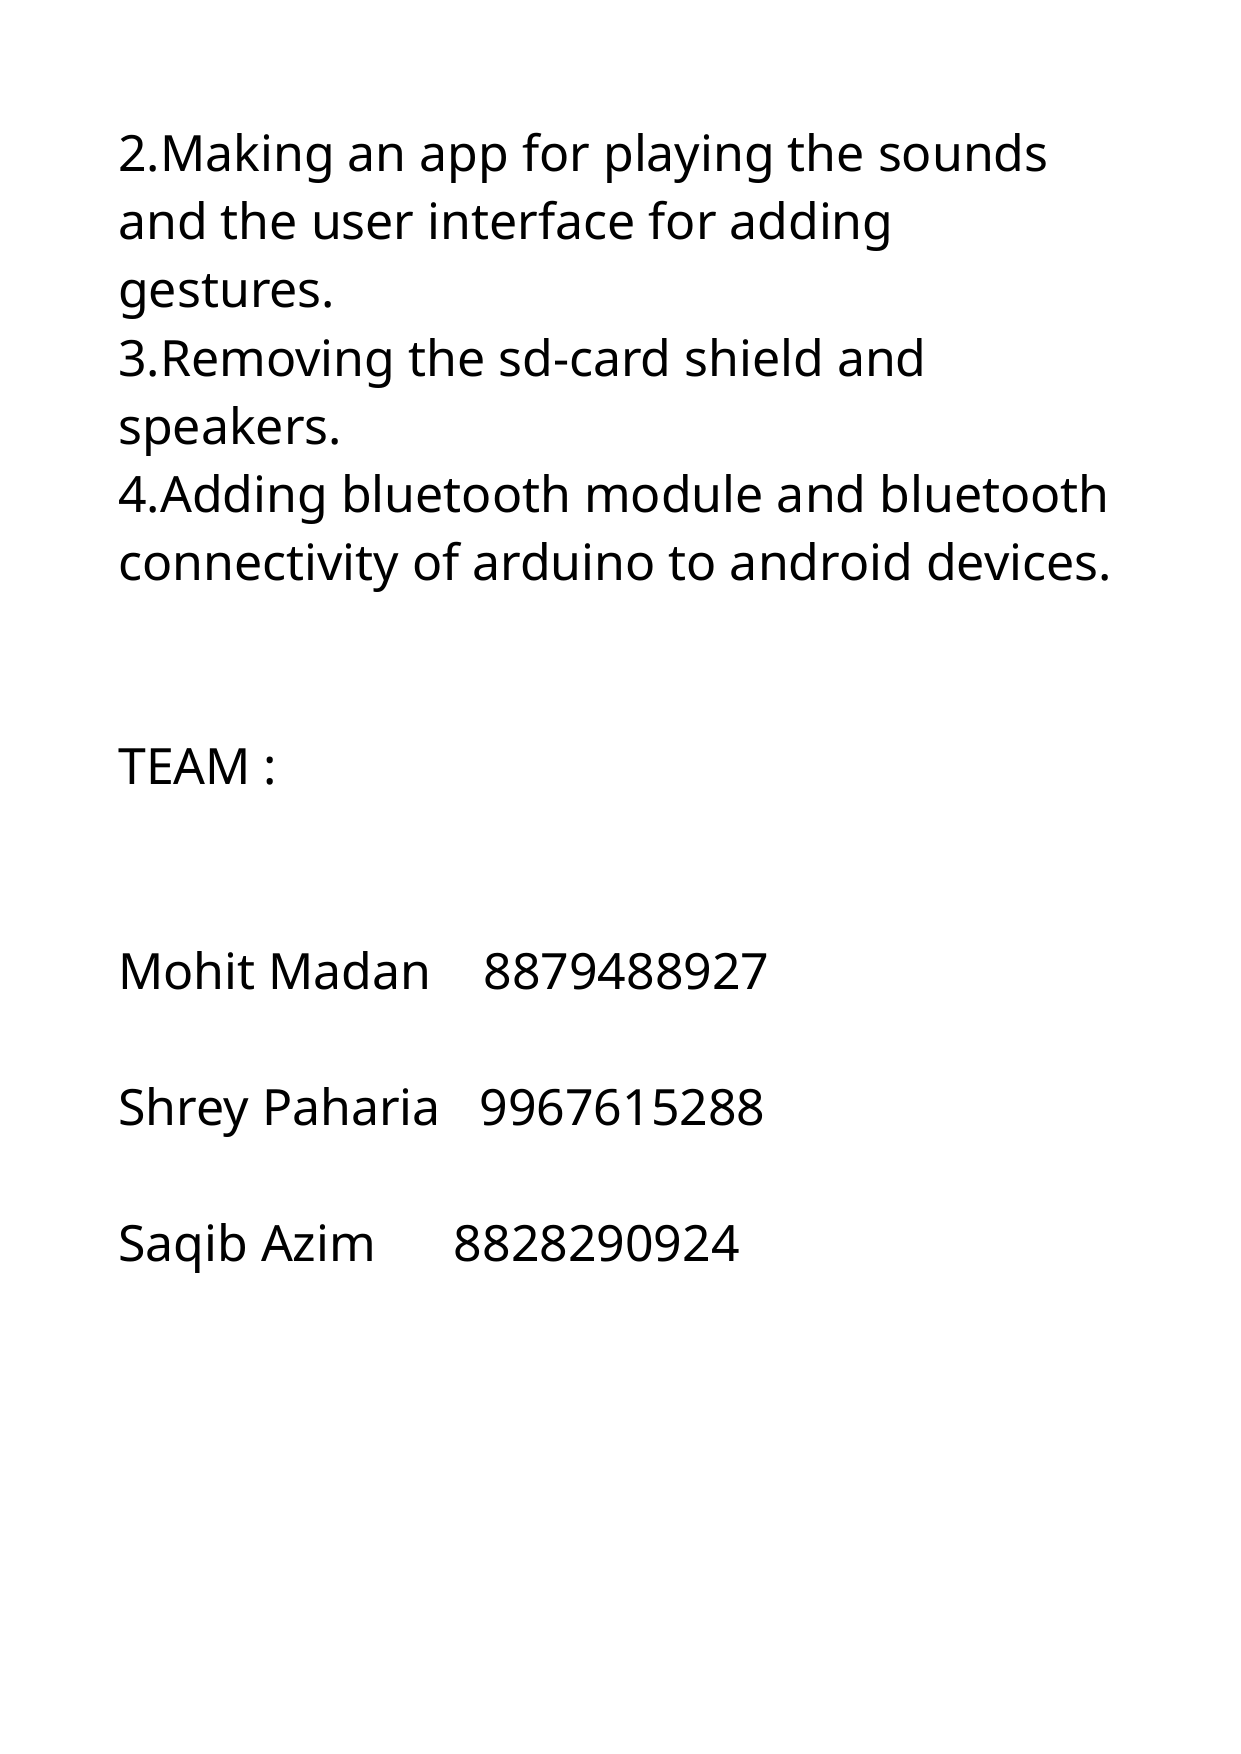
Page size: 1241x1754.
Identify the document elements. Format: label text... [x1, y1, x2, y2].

title 4.Adding bluetooth module and bluetooth connectivity of arduino to android devices. [118, 459, 1122, 595]
text Saqib Azim 8828290924 [118, 1208, 1122, 1276]
title 3.Removing the sd-card shield and speakers. [118, 322, 1122, 459]
text TEAM : [118, 731, 1122, 799]
text Mohit Madan 8879488927 [118, 936, 1122, 1004]
title 2.Making an app for playing the sounds and the user interface for adding gestures. [118, 118, 1122, 322]
text Shrey Paharia 9967615288 [118, 1072, 1122, 1140]
